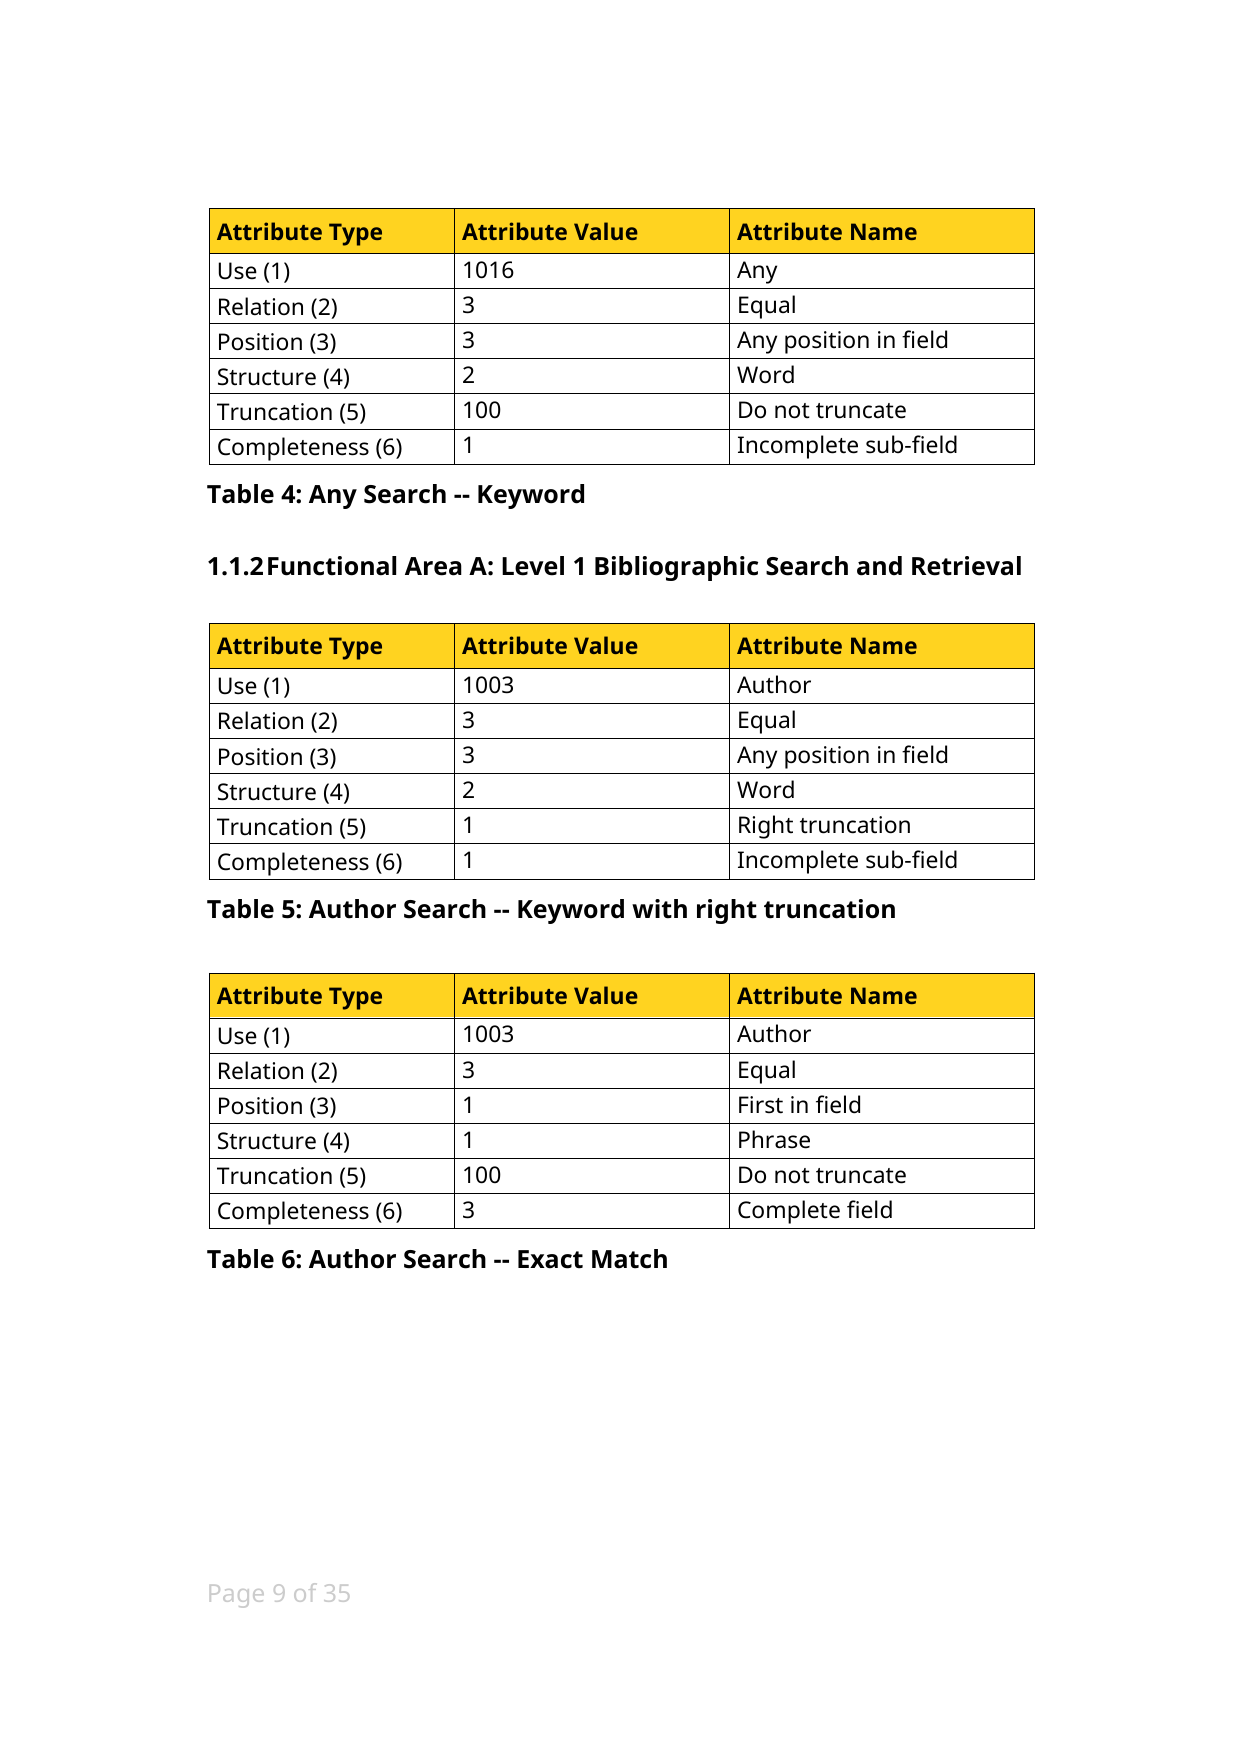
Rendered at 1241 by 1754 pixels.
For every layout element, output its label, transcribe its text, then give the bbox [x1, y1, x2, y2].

table_cell First in field [730, 1089, 1034, 1123]
table_cell 3 [455, 1194, 729, 1228]
table_cell Completeness (6) [210, 1194, 454, 1228]
table_cell Structure (4) [210, 1124, 454, 1158]
table_header Attribute Value [455, 624, 729, 668]
table_cell Position (3) [210, 324, 454, 358]
table_cell Do not truncate [730, 1159, 1034, 1193]
table_cell 1016 [455, 254, 729, 288]
table_header Attribute Value [455, 209, 729, 253]
table_cell Any [730, 254, 1034, 288]
table_cell Incomplete sub-field [730, 430, 1034, 463]
table_cell 100 [455, 1159, 729, 1193]
table_header Attribute Type [210, 209, 454, 253]
text Table 5: Author Search -- Keyword with right truncation [207, 892, 1033, 926]
table_cell Any position in field [730, 324, 1034, 358]
table_cell Equal [730, 1054, 1034, 1088]
table_cell Word [730, 774, 1034, 808]
table_cell Completeness (6) [210, 430, 454, 463]
table_header Attribute Name [730, 209, 1034, 253]
table_cell 2 [455, 359, 729, 393]
table_cell 2 [455, 774, 729, 808]
table_cell Truncation (5) [210, 809, 454, 843]
table_header Attribute Value [455, 974, 729, 1017]
table_cell Truncation (5) [210, 394, 454, 428]
table_cell Completeness (6) [210, 844, 454, 878]
table_cell 1003 [455, 1019, 729, 1052]
table_cell Complete field [730, 1194, 1034, 1228]
text Table 6: Author Search -- Exact Match [207, 1242, 1033, 1276]
table_cell 3 [455, 704, 729, 738]
table_cell Author [730, 669, 1034, 703]
table_cell Use (1) [210, 1019, 454, 1052]
table_cell Relation (2) [210, 289, 454, 323]
table_header Attribute Name [730, 624, 1034, 668]
table_cell Use (1) [210, 254, 454, 288]
subtitle Functional Area A: Level 1 Bibliographic Search and Retrieval [207, 549, 1033, 583]
table_cell 3 [455, 1054, 729, 1088]
table_cell Position (3) [210, 739, 454, 773]
table_cell Relation (2) [210, 1054, 454, 1088]
table_cell Equal [730, 289, 1034, 323]
table_header Attribute Type [210, 974, 454, 1017]
table_cell Phrase [730, 1124, 1034, 1158]
table_header Attribute Name [730, 974, 1034, 1017]
table_cell Author [730, 1019, 1034, 1052]
table_cell Truncation (5) [210, 1159, 454, 1193]
table_cell Structure (4) [210, 774, 454, 808]
table_cell Incomplete sub-field [730, 844, 1034, 878]
table_cell Structure (4) [210, 359, 454, 393]
table_header Attribute Type [210, 624, 454, 668]
table_cell 3 [455, 289, 729, 323]
table_cell Position (3) [210, 1089, 454, 1123]
table_cell 3 [455, 739, 729, 773]
text Table 4: Any Search -- Keyword [207, 477, 1033, 511]
table_cell 1003 [455, 669, 729, 703]
table_cell Use (1) [210, 669, 454, 703]
table_cell 1 [455, 844, 729, 878]
table_cell 1 [455, 1089, 729, 1123]
table_cell 3 [455, 324, 729, 358]
table_cell Relation (2) [210, 704, 454, 738]
table_cell 1 [455, 809, 729, 843]
table_cell Any position in field [730, 739, 1034, 773]
table_cell Do not truncate [730, 394, 1034, 428]
table_cell Word [730, 359, 1034, 393]
table_cell Equal [730, 704, 1034, 738]
table_cell Right truncation [730, 809, 1034, 843]
table_cell 1 [455, 430, 729, 463]
table_cell 1 [455, 1124, 729, 1158]
table_cell 100 [455, 394, 729, 428]
